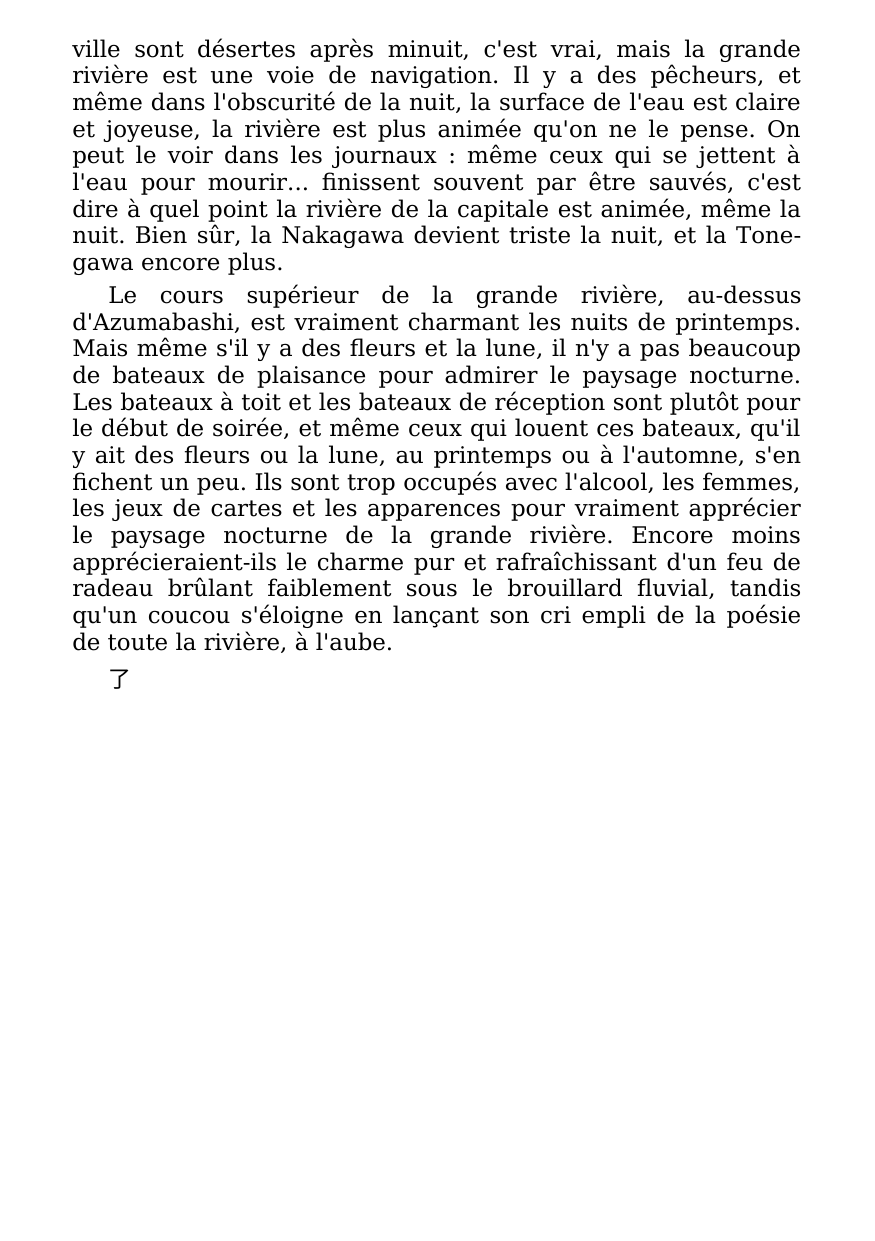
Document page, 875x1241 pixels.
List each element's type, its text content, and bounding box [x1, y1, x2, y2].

text 了 [72, 661, 802, 694]
text Le cours supérieur de la grande rivière, au-dessus d'Azumabashi, est vraiment charmant les nuits de printemps. Mais même s'il y a des fleurs et la lune, il n'y a pas beaucoup de bateaux de plaisance pour admirer le paysage nocturne. Les bateaux à toit et les bateaux de réception sont plutôt pour le début de soirée, et même ceux qui louent ces bateaux, qu'il y ait des fleurs ou la lune, au printemps ou à l'automne, s'en fichent un peu. Ils sont trop occupés avec l'alcool, les femmes, les jeux de cartes et les apparences pour vraiment apprécier le paysage nocturne de la grande rivière. Encore moins apprécieraient-ils le charme pur et rafraîchissant d'un feu de radeau brûlant faiblement sous le brouillard fluvial, tandis qu'un coucou s'éloigne en lançant son cri empli de la poésie de toute la rivière, à l'aube. [72, 282, 802, 655]
text ville sont désertes après minuit, c'est vrai, mais la grande rivière est une voie de navigation. Il y a des pêcheurs, et même dans l'obscurité de la nuit, la surface de l'eau est claire et joyeuse, la rivière est plus animée qu'on ne le pense. On peut le voir dans les journaux : même ceux qui se jettent à l'eau pour mourir... finissent souvent par être sauvés, c'est dire à quel point la rivière de la capitale est animée, même la nuit. Bien sûr, la Nakagawa devient triste la nuit, et la Tone-gawa encore plus. [72, 36, 802, 276]
